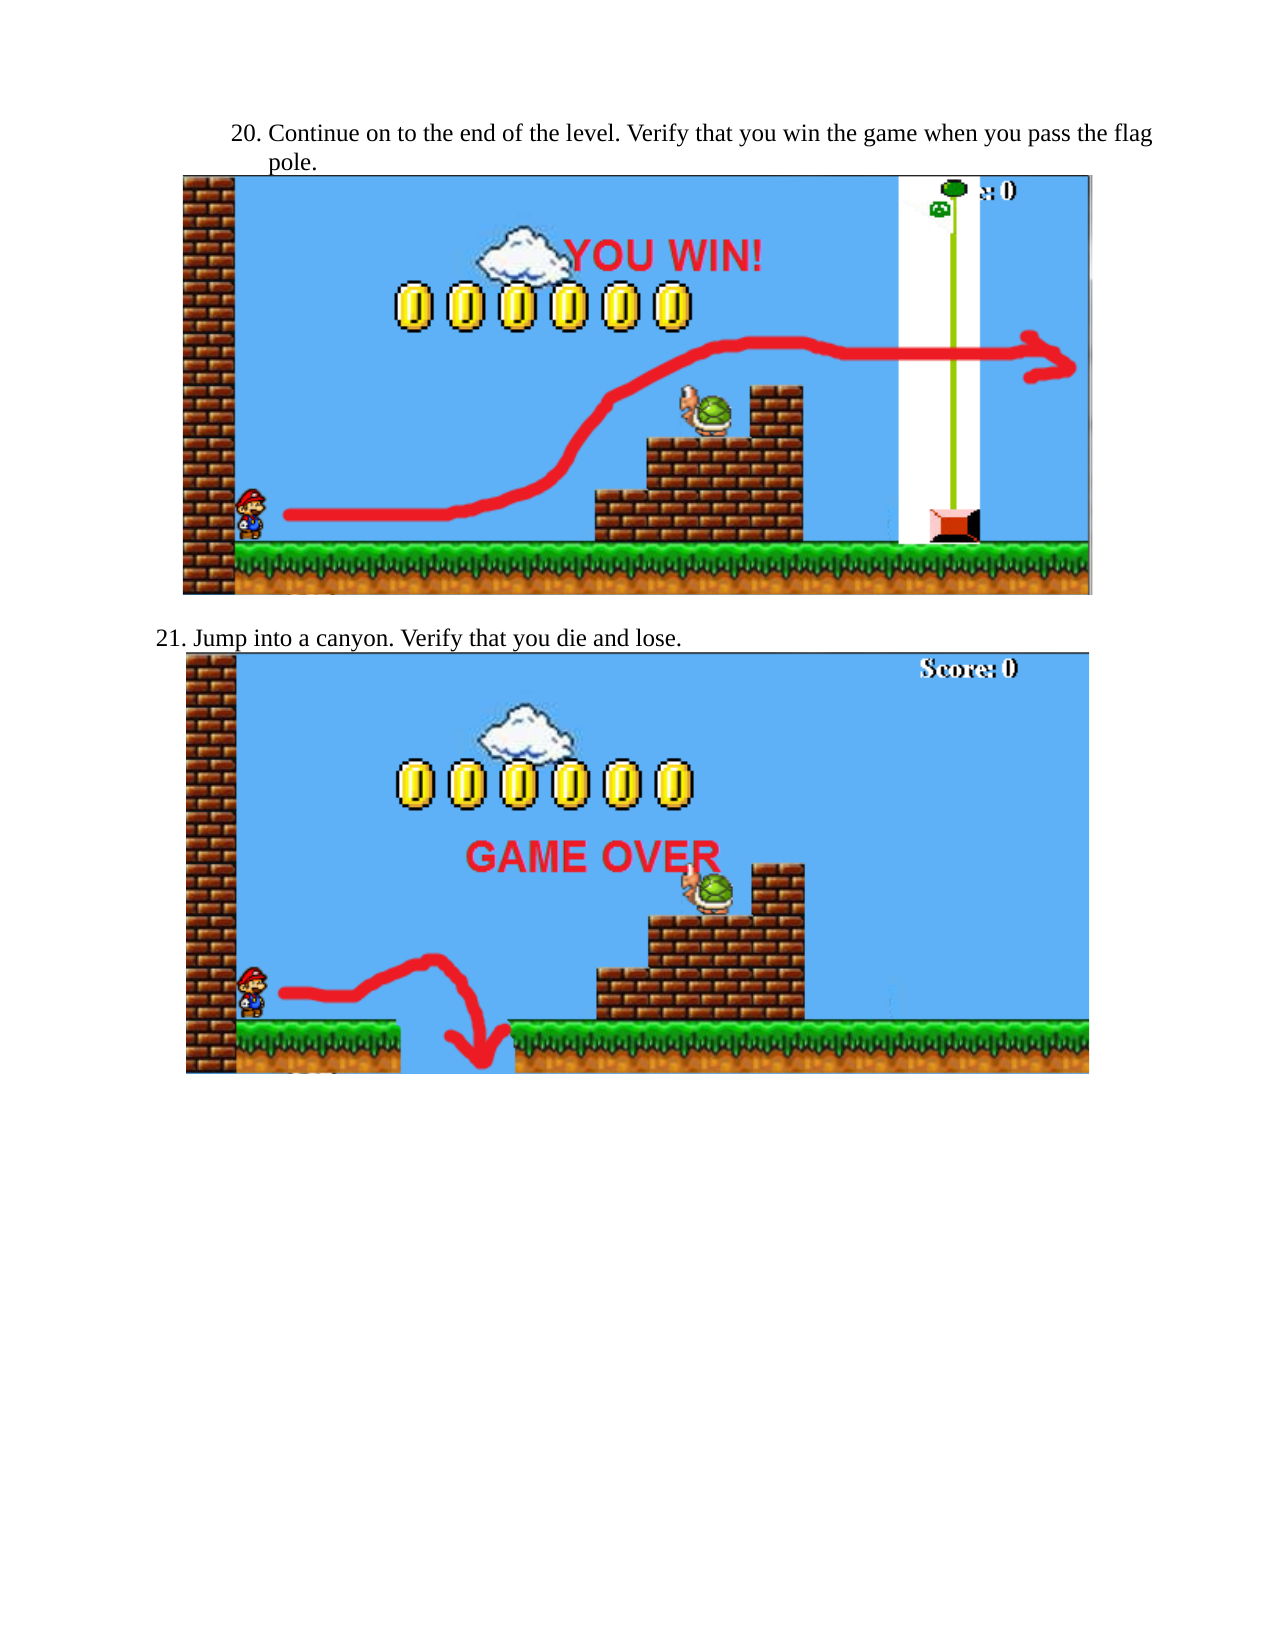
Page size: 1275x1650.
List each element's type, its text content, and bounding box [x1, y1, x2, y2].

list Continue on to the end of the level. Verify that you win the game when you pass the flag pole. [231, 118, 1157, 176]
list Jump into a canyon. Verify that you die and lose. [156, 623, 1157, 652]
